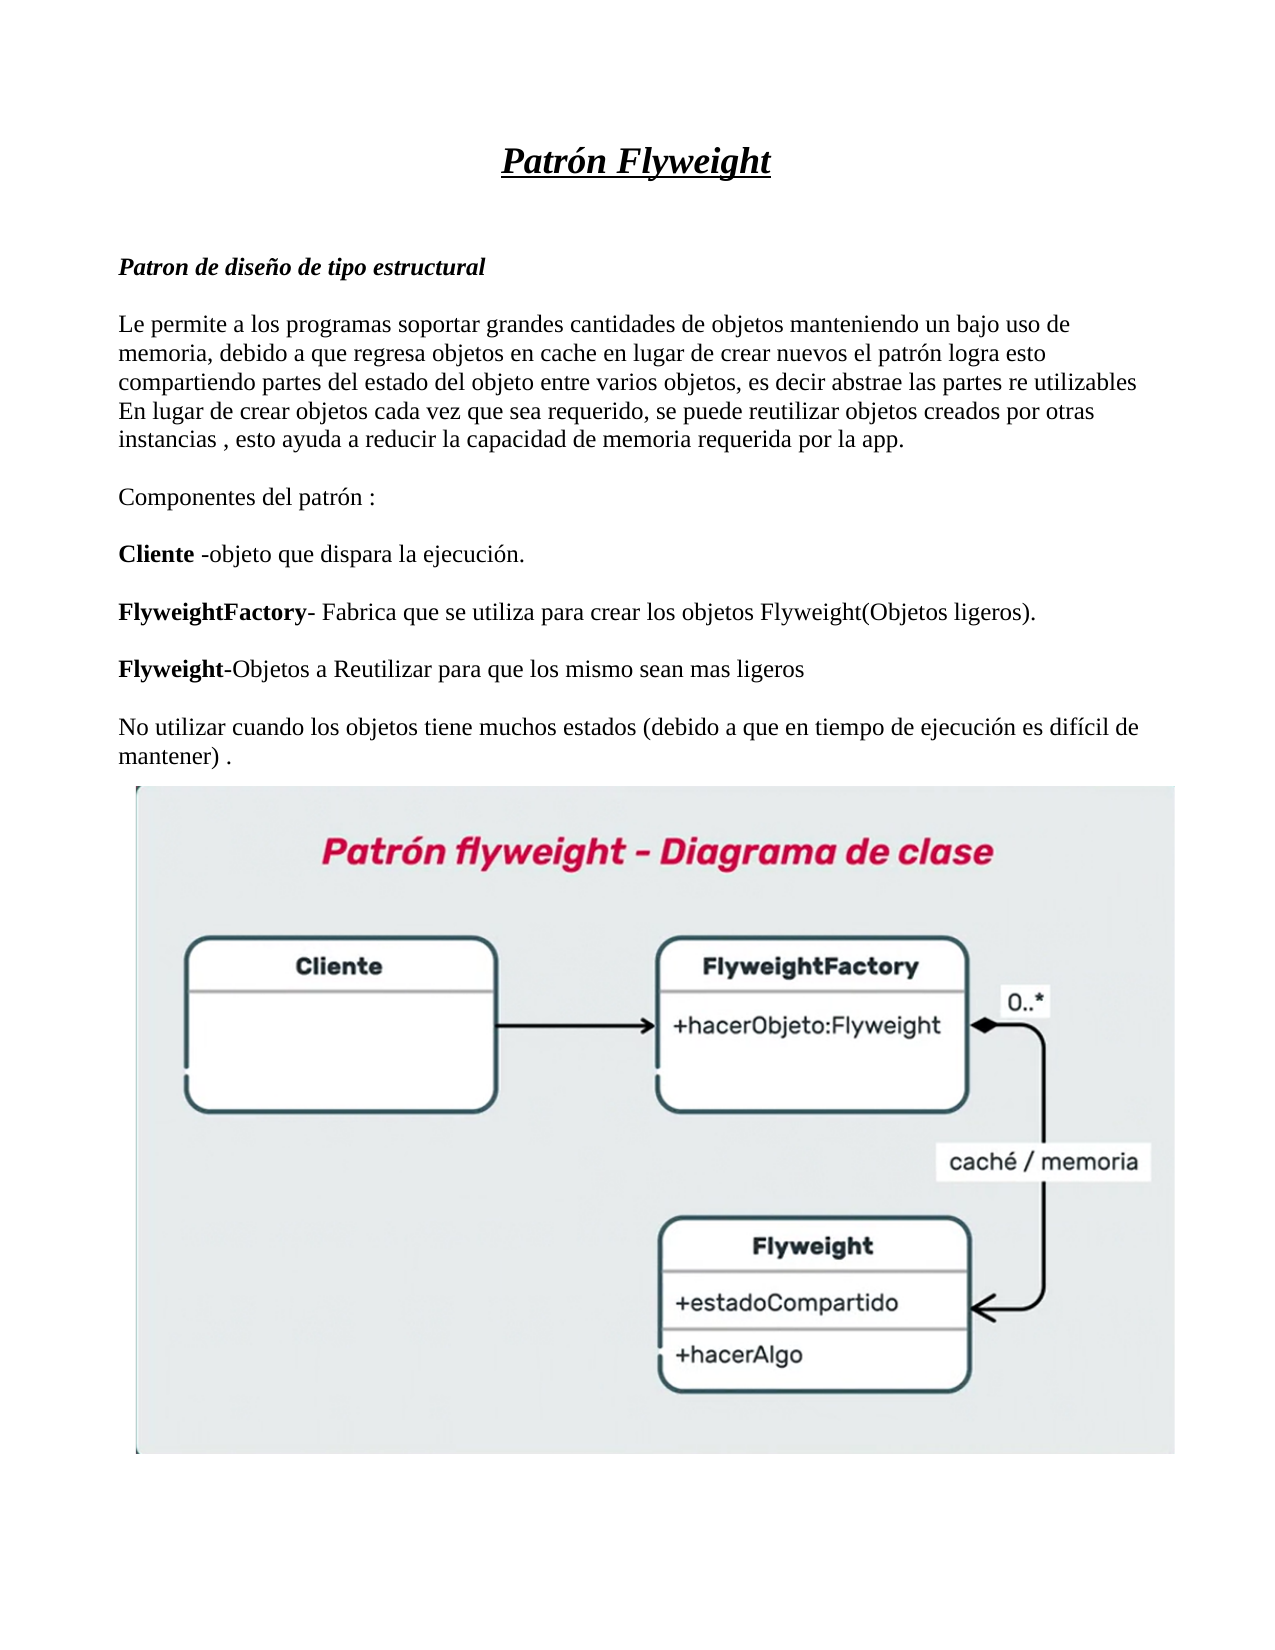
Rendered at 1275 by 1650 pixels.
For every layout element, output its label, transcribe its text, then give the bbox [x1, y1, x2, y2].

text Cliente -objeto que dispara la ejecución. [118, 539, 1157, 568]
picture [135, 786, 1175, 1454]
text Flyweight-Objetos a Reutilizar para que los mismo sean mas ligeros [118, 654, 1157, 683]
text En lugar de crear objetos cada vez que sea requerido, se puede reutilizar objetos creados por otras instancias , esto ayuda a reducir la capacidad de memoria requerida por la app. [118, 396, 1157, 453]
text Le permite a los programas soportar grandes cantidades de objetos manteniendo un bajo uso de memoria, debido a que regresa objetos en cache en lugar de crear nuevos el patrón logra esto compartiendo partes del estado del objeto entre varios objetos, es decir abstrae las partes re utilizables [118, 309, 1157, 396]
text Componentes del patrón : [118, 482, 1157, 511]
text No utilizar cuando los objetos tiene muchos estados (debido a que en tiempo de ejecución es difícil de mantener) . [118, 712, 1157, 769]
text Patron de diseño de tipo estructural [118, 252, 1157, 281]
subtitle Patrón Flyweight [118, 139, 1157, 182]
text FlyweightFactory- Fabrica que se utiliza para crear los objetos Flyweight(Objetos ligeros). [118, 597, 1157, 626]
